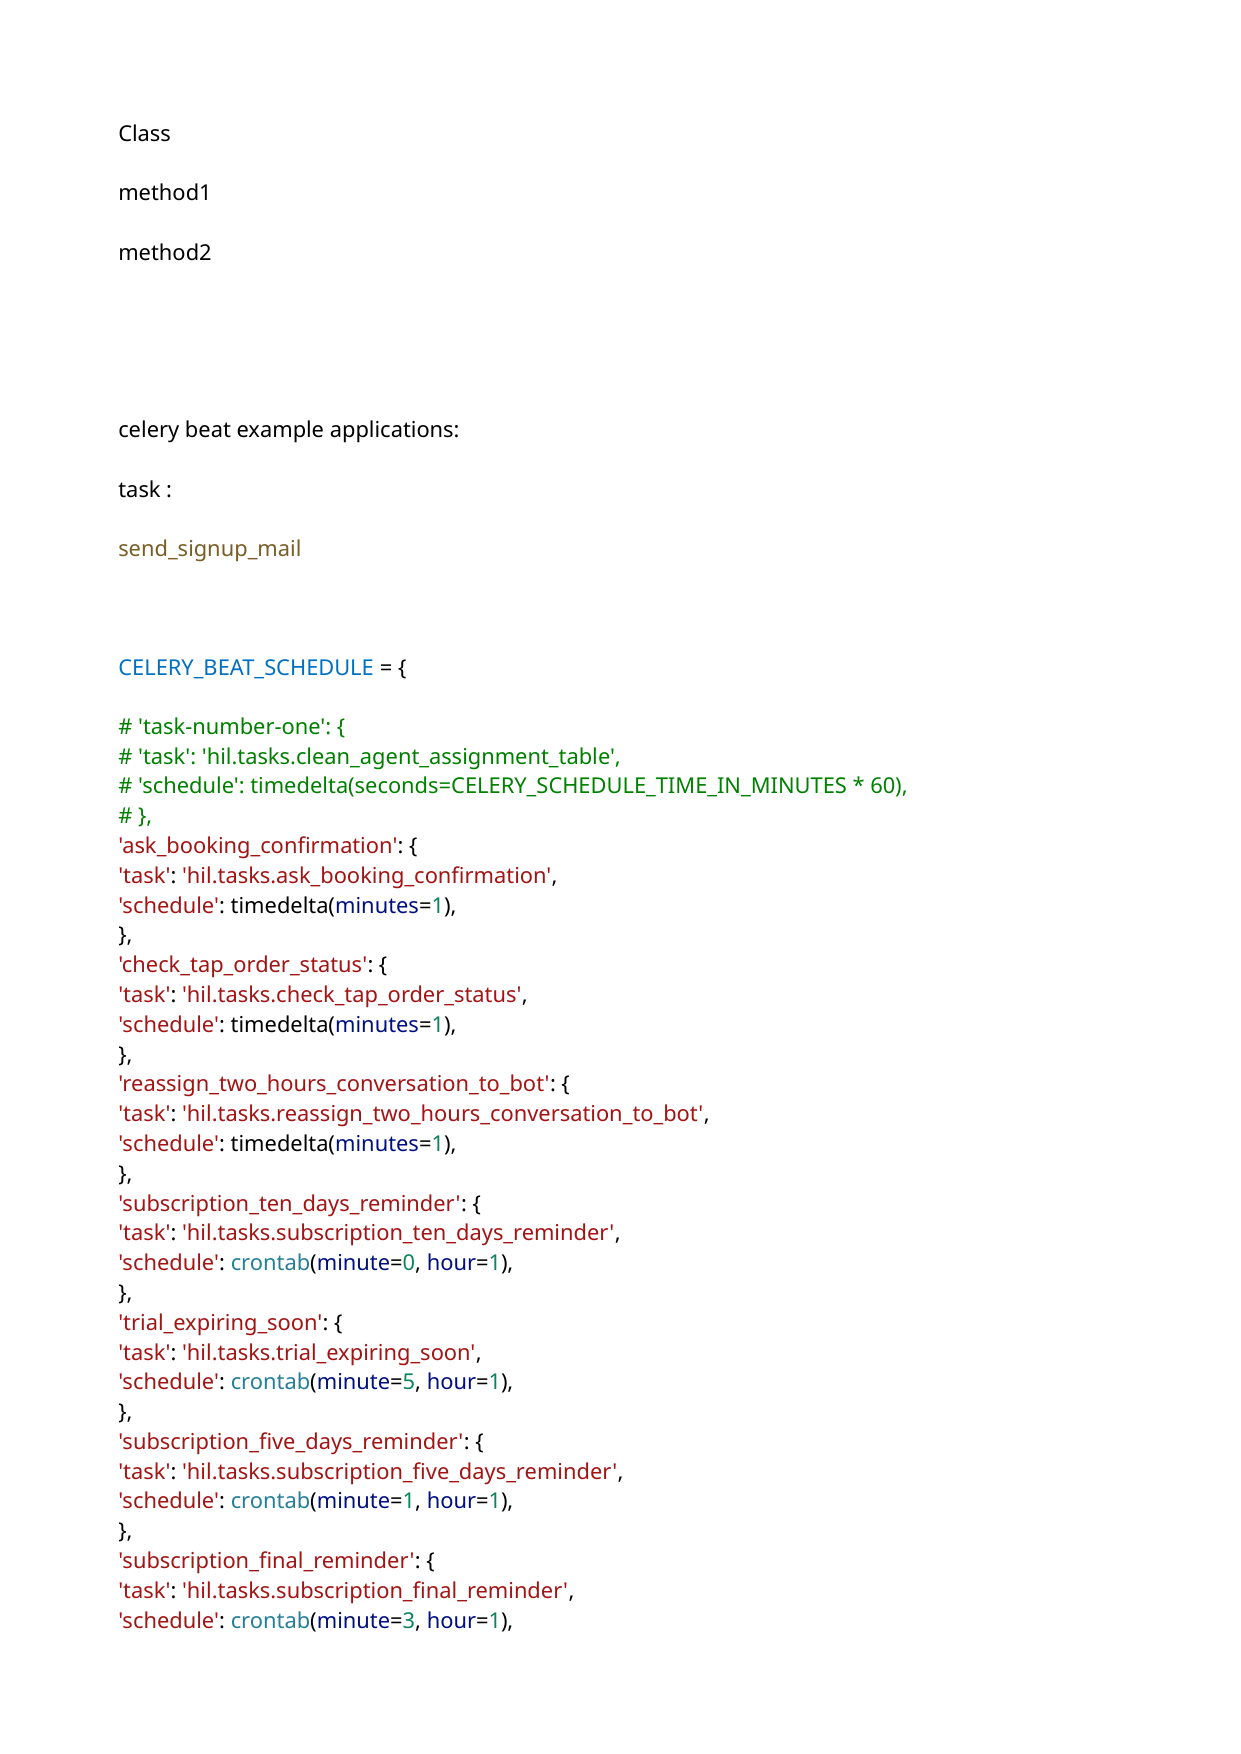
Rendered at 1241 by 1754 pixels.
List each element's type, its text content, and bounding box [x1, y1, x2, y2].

text celery beat example applications: [118, 414, 1122, 444]
text Class [118, 118, 1122, 148]
text 'reassign_two_hours_conversation_to_bot': { [118, 1068, 1122, 1098]
text 'ask_booking_confirmation': { [118, 830, 1122, 860]
text }, [118, 1038, 1122, 1068]
text 'subscription_final_reminder': { [118, 1545, 1122, 1575]
text 'task': 'hil.tasks.reassign_two_hours_conversation_to_bot', [118, 1098, 1122, 1128]
text 'subscription_five_days_reminder': { [118, 1426, 1122, 1456]
text 'task': 'hil.tasks.subscription_final_reminder', [118, 1575, 1122, 1604]
text 'task': 'hil.tasks.subscription_ten_days_reminder', [118, 1217, 1122, 1247]
text 'task': 'hil.tasks.check_tap_order_status', [118, 979, 1122, 1009]
text # }, [118, 800, 1122, 830]
text 'task': 'hil.tasks.trial_expiring_soon', [118, 1336, 1122, 1366]
text 'schedule': crontab(minute=3, hour=1), [118, 1604, 1122, 1634]
text method1 [118, 177, 1122, 207]
text 'task': 'hil.tasks.ask_booking_confirmation', [118, 860, 1122, 889]
text 'schedule': crontab(minute=5, hour=1), [118, 1366, 1122, 1396]
text task : [118, 474, 1122, 503]
text }, [118, 1515, 1122, 1545]
text 'subscription_ten_days_reminder': { [118, 1187, 1122, 1217]
text }, [118, 1396, 1122, 1426]
text 'schedule': timedelta(minutes=1), [118, 1009, 1122, 1038]
text 'check_tap_order_status': { [118, 949, 1122, 979]
text 'trial_expiring_soon': { [118, 1307, 1122, 1336]
text # 'task': 'hil.tasks.clean_agent_assignment_table', [118, 741, 1122, 770]
text }, [118, 1158, 1122, 1187]
text send_signup_mail [118, 533, 1122, 563]
text 'schedule': crontab(minute=0, hour=1), [118, 1247, 1122, 1277]
text CELERY_BEAT_SCHEDULE = { [118, 652, 1122, 681]
text # 'task-number-one': { [118, 711, 1122, 741]
text # 'schedule': timedelta(seconds=CELERY_SCHEDULE_TIME_IN_MINUTES * 60), [118, 770, 1122, 800]
text 'schedule': timedelta(minutes=1), [118, 1128, 1122, 1158]
text 'schedule': timedelta(minutes=1), [118, 889, 1122, 919]
text }, [118, 1277, 1122, 1307]
text 'schedule': crontab(minute=1, hour=1), [118, 1485, 1122, 1515]
text }, [118, 919, 1122, 949]
text method2 [118, 237, 1122, 266]
text 'task': 'hil.tasks.subscription_five_days_reminder', [118, 1456, 1122, 1485]
